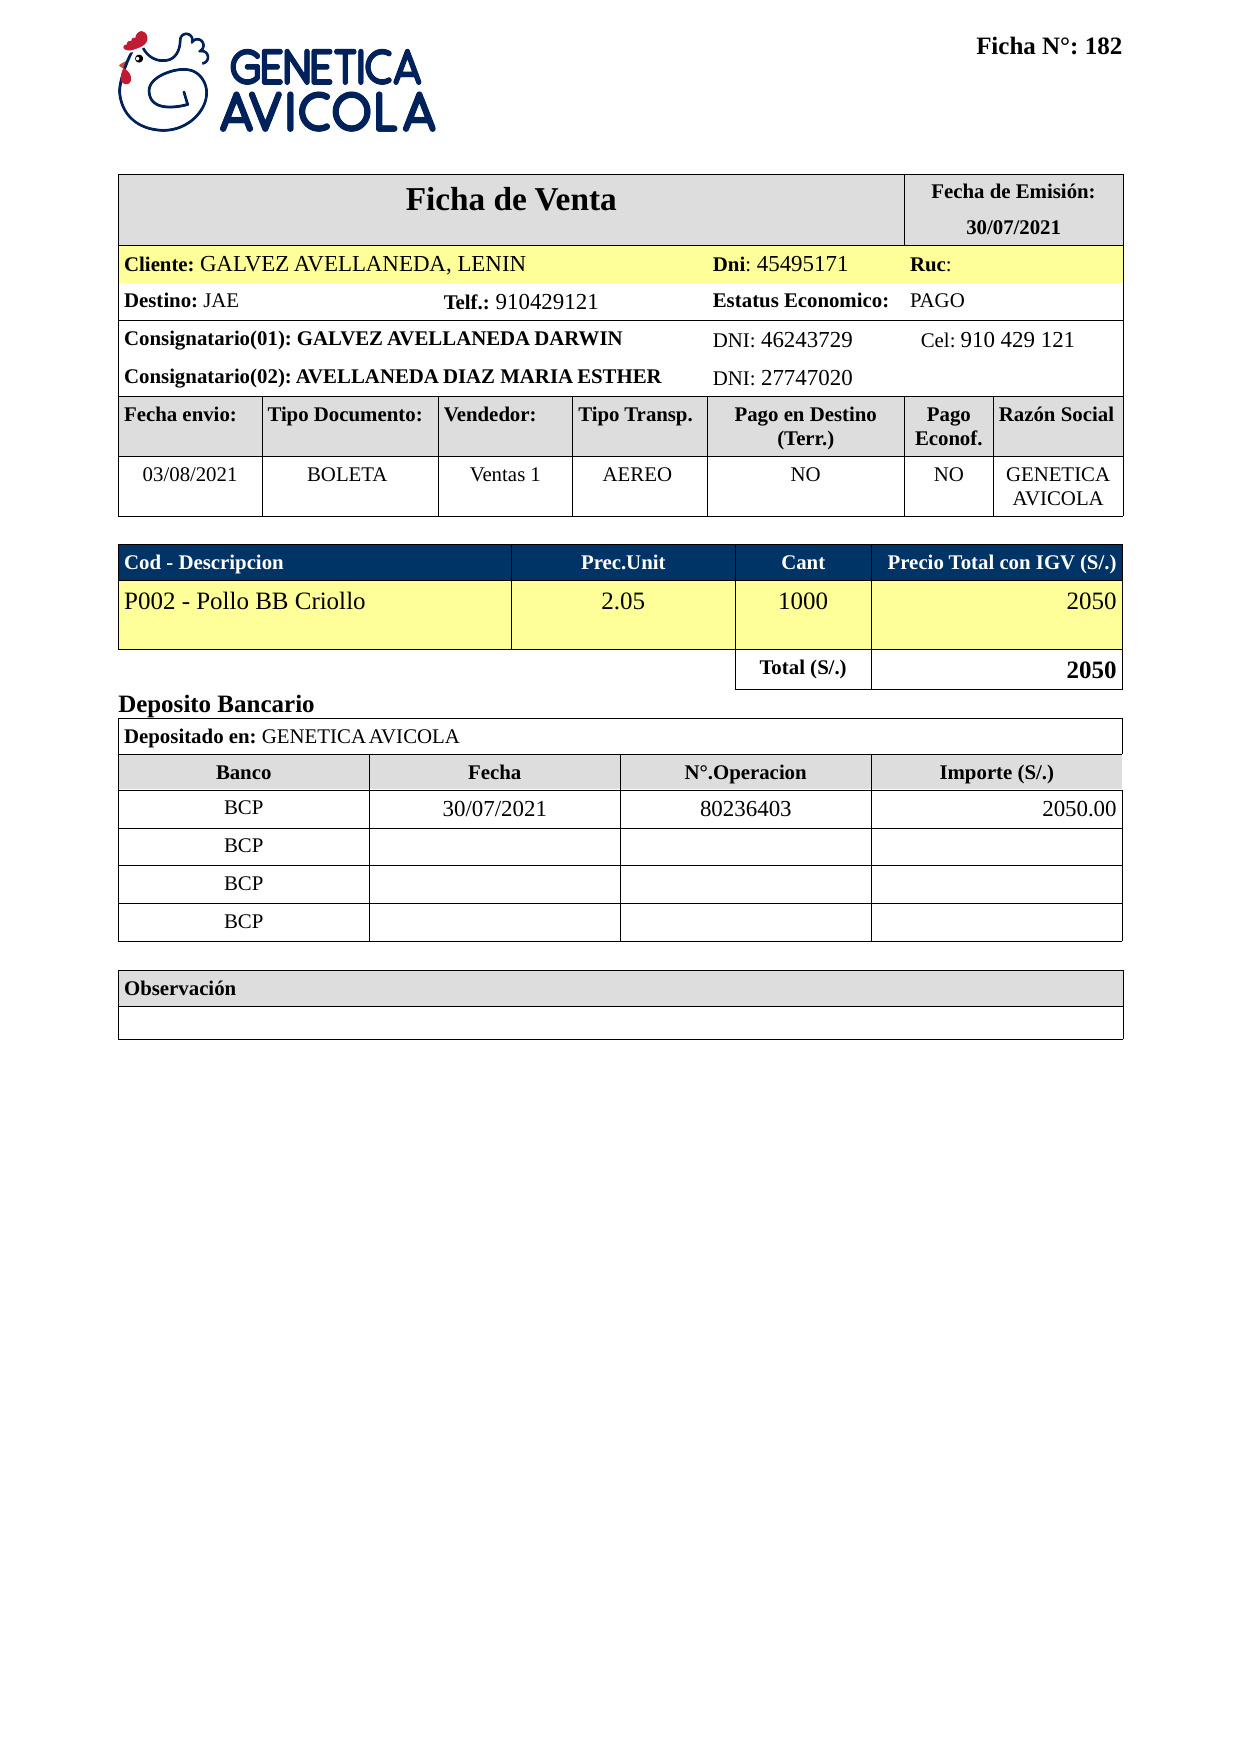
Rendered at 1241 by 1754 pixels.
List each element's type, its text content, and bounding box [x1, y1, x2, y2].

table_cell Telf.: 910429121 [438, 283, 707, 320]
table_cell [872, 904, 1122, 941]
table_header Depositado en: GENETICA AVICOLA [119, 719, 1122, 754]
table_header Fecha de Emisión: [905, 175, 1123, 209]
table_cell 2050 [872, 581, 1122, 649]
table_cell 03/08/2021 [119, 457, 262, 516]
table_cell 30/07/2021 [370, 791, 620, 827]
table_header Prec.Unit [512, 545, 735, 580]
table_cell [872, 829, 1122, 865]
table_cell DNI: 27747020 [707, 358, 1123, 396]
table_header Cod - Descripcion [119, 545, 511, 580]
table_cell [118, 650, 511, 689]
table_cell NO [708, 457, 904, 516]
table_cell BOLETA [263, 457, 438, 516]
table_cell 2.05 [512, 581, 735, 649]
text Deposito Bancario [118, 689, 1122, 718]
table_cell Consignatario(01): GALVEZ AVELLANEDA DARWIN [119, 321, 707, 358]
table_cell 1000 [736, 581, 871, 649]
table_cell Fecha envio: [119, 397, 262, 456]
table_cell [621, 904, 871, 941]
table_cell Ruc: [904, 246, 1123, 283]
table_cell [621, 829, 871, 865]
table_header Cant [736, 545, 871, 580]
table_cell [370, 829, 620, 865]
table_cell 80236403 [621, 791, 871, 827]
table_cell Razón Social [994, 397, 1123, 456]
table_header Precio Total con IGV (S/.) [872, 545, 1122, 580]
table_cell GENETICA AVICOLA [994, 457, 1123, 516]
table_cell PAGO [904, 283, 1123, 320]
table_header Observación [119, 971, 1123, 1006]
table_cell NO [905, 457, 993, 516]
table_cell [119, 1007, 1123, 1039]
table_cell Cel: 910 429 121 [915, 321, 1123, 358]
table_cell N°.Operacion [621, 755, 871, 789]
table_cell 2050.00 [872, 791, 1122, 827]
table_cell BCP [119, 829, 369, 865]
table_cell [511, 650, 735, 689]
table_cell Tipo Transp. [573, 397, 707, 456]
picture [118, 31, 436, 132]
table_cell [370, 866, 620, 903]
table_cell Importe (S/.) [872, 755, 1122, 789]
table_cell P002 - Pollo BB Criollo [119, 581, 511, 649]
table_cell DNI: 46243729 [707, 321, 915, 358]
table_cell 2050 [872, 650, 1122, 689]
table_cell Pago Econof. [905, 397, 993, 456]
table_cell [370, 904, 620, 941]
table_cell BCP [119, 904, 369, 941]
table_cell Ventas 1 [439, 457, 572, 516]
table_cell Consignatario(02): AVELLANEDA DIAZ MARIA ESTHER [119, 358, 707, 396]
table_cell BCP [119, 791, 369, 827]
table_cell Cliente: GALVEZ AVELLANEDA, LENIN [119, 246, 707, 283]
table_cell [621, 866, 871, 903]
table_cell 30/07/2021 [905, 209, 1123, 245]
table_header Ficha de Venta [119, 175, 904, 245]
table_cell Destino: JAE [119, 283, 438, 320]
table_cell Banco [119, 755, 369, 789]
table_cell BCP [119, 866, 369, 903]
table_cell Tipo Documento: [263, 397, 438, 456]
table_cell Estatus Economico: [707, 283, 904, 320]
table_cell AEREO [573, 457, 707, 516]
table_cell Dni: 45495171 [707, 246, 904, 283]
table_cell Pago en Destino (Terr.) [708, 397, 904, 456]
table_cell Total (S/.) [736, 650, 871, 689]
table_cell Vendedor: [439, 397, 572, 456]
table_cell [872, 866, 1122, 903]
table_cell Fecha [370, 755, 620, 789]
